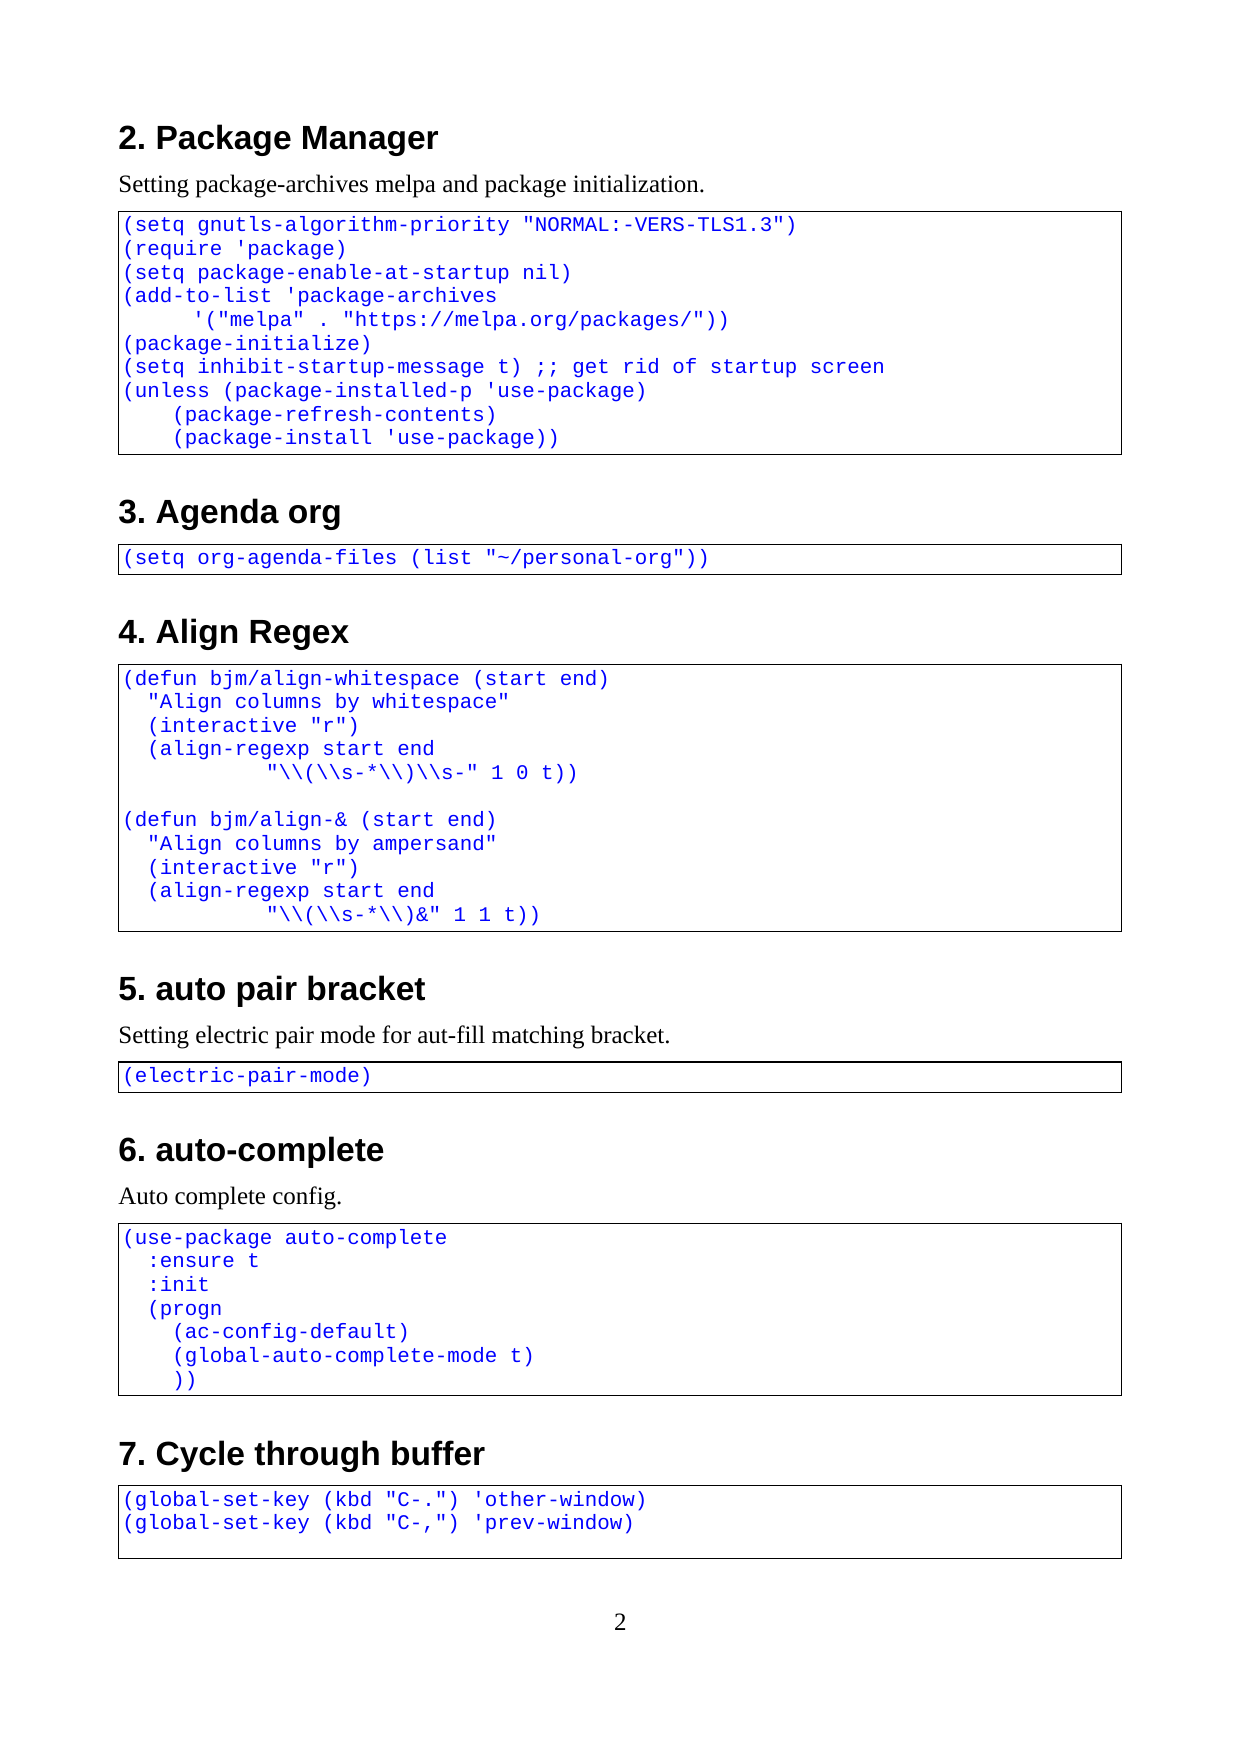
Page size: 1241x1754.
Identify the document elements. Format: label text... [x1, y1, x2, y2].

text (package-install 'use-package)) [119, 423, 1121, 454]
text (interactive "r") [119, 711, 1121, 734]
text "Align columns by whitespace" [119, 687, 1121, 711]
text (require 'package) [119, 234, 1121, 258]
text (global-set-key (kbd "C-,") 'prev-window) [119, 1508, 1121, 1532]
text Setting electric pair mode for aut-fill matching bracket. [118, 1020, 1122, 1049]
text "\\(\\s-*\\)&" 1 1 t)) [119, 900, 1121, 931]
text (add-to-list 'package-archives [119, 281, 1121, 305]
subtitle Align Regex [118, 612, 1122, 651]
text (unless (package-installed-p 'use-package) [119, 376, 1121, 400]
text (interactive "r") [119, 853, 1121, 876]
subtitle Cycle through buffer [118, 1433, 1122, 1472]
text Setting package-archives melpa and package initialization. [118, 169, 1122, 198]
text (align-regexp start end [119, 734, 1121, 758]
text (setq org-agenda-files (list "~/personal-org")) [119, 545, 1121, 574]
text )) [119, 1364, 1121, 1395]
text (setq package-enable-at-startup nil) [119, 258, 1121, 281]
text "Align columns by ampersand" [119, 829, 1121, 853]
text (progn [119, 1294, 1121, 1317]
text (package-initialize) [119, 329, 1121, 352]
subtitle Agenda org [118, 492, 1122, 531]
subtitle auto pair bracket [118, 969, 1122, 1008]
text (global-set-key (kbd "C-.") 'other-window) [119, 1486, 1121, 1508]
text (setq inhibit-startup-message t) ;; get rid of startup screen [119, 352, 1121, 376]
text (setq gnutls-algorithm-priority "NORMAL:-VERS-TLS1.3") [119, 212, 1121, 234]
text :ensure t [119, 1246, 1121, 1270]
text (defun bjm/align-& (start end) [119, 805, 1121, 829]
text (package-refresh-contents) [119, 400, 1121, 423]
text (electric-pair-mode) [119, 1063, 1121, 1092]
text '("melpa" . "https://melpa.org/packages/")) [119, 305, 1121, 329]
subtitle Package Manager [118, 118, 1122, 157]
subtitle auto-complete [118, 1130, 1122, 1169]
text (ac-config-default) [119, 1317, 1121, 1341]
text (defun bjm/align-whitespace (start end) [119, 665, 1121, 687]
text :init [119, 1270, 1121, 1294]
text Auto complete config. [118, 1181, 1122, 1210]
text (align-regexp start end [119, 876, 1121, 900]
text "\\(\\s-*\\)\\s-" 1 0 t)) [119, 758, 1121, 782]
text (global-auto-complete-mode t) [119, 1341, 1121, 1364]
text (use-package auto-complete [119, 1224, 1121, 1246]
